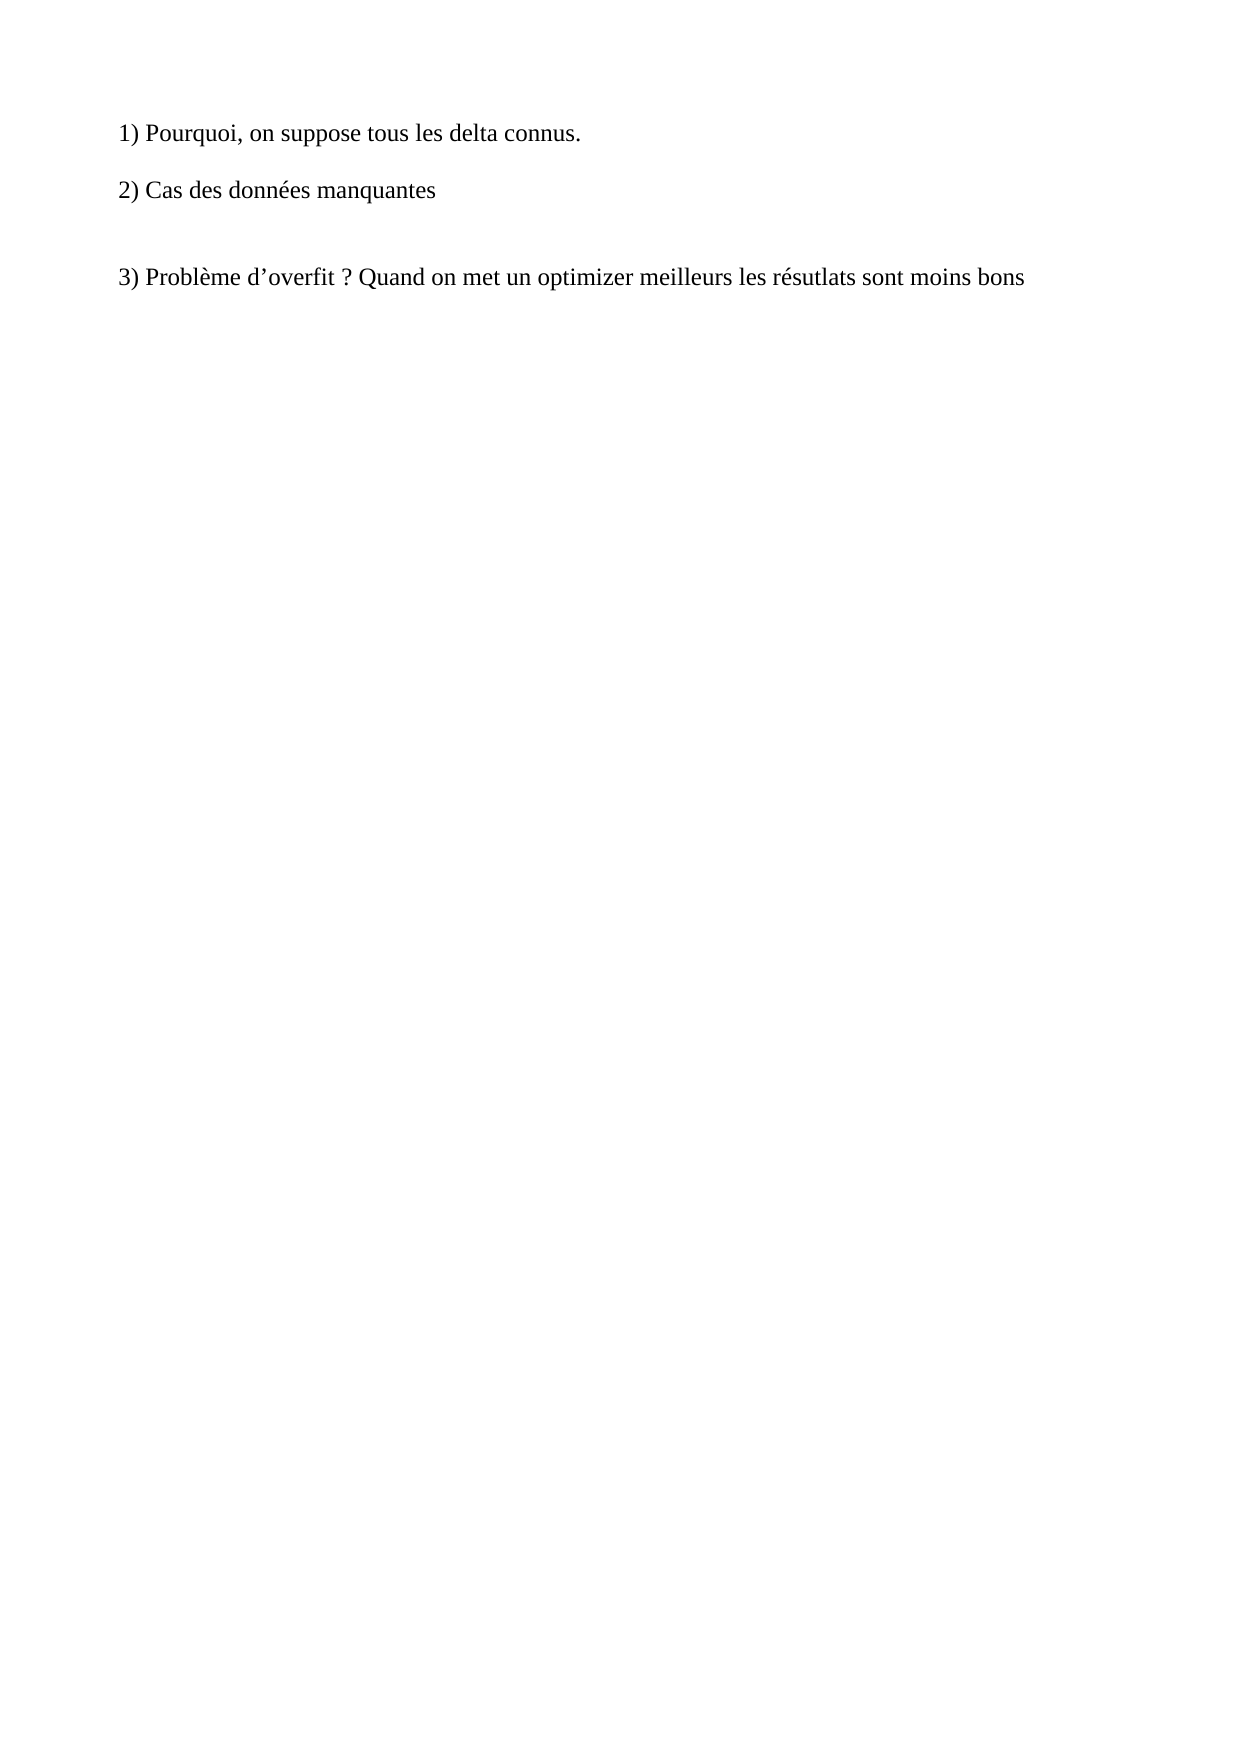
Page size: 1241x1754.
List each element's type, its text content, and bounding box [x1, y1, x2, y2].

text 2) Cas des données manquantes [118, 176, 1122, 204]
text 1) Pourquoi, on suppose tous les delta connus. [118, 118, 1122, 147]
text 3) Problème d’overfit ? Quand on met un optimizer meilleurs les résutlats sont moins bons [118, 262, 1122, 291]
